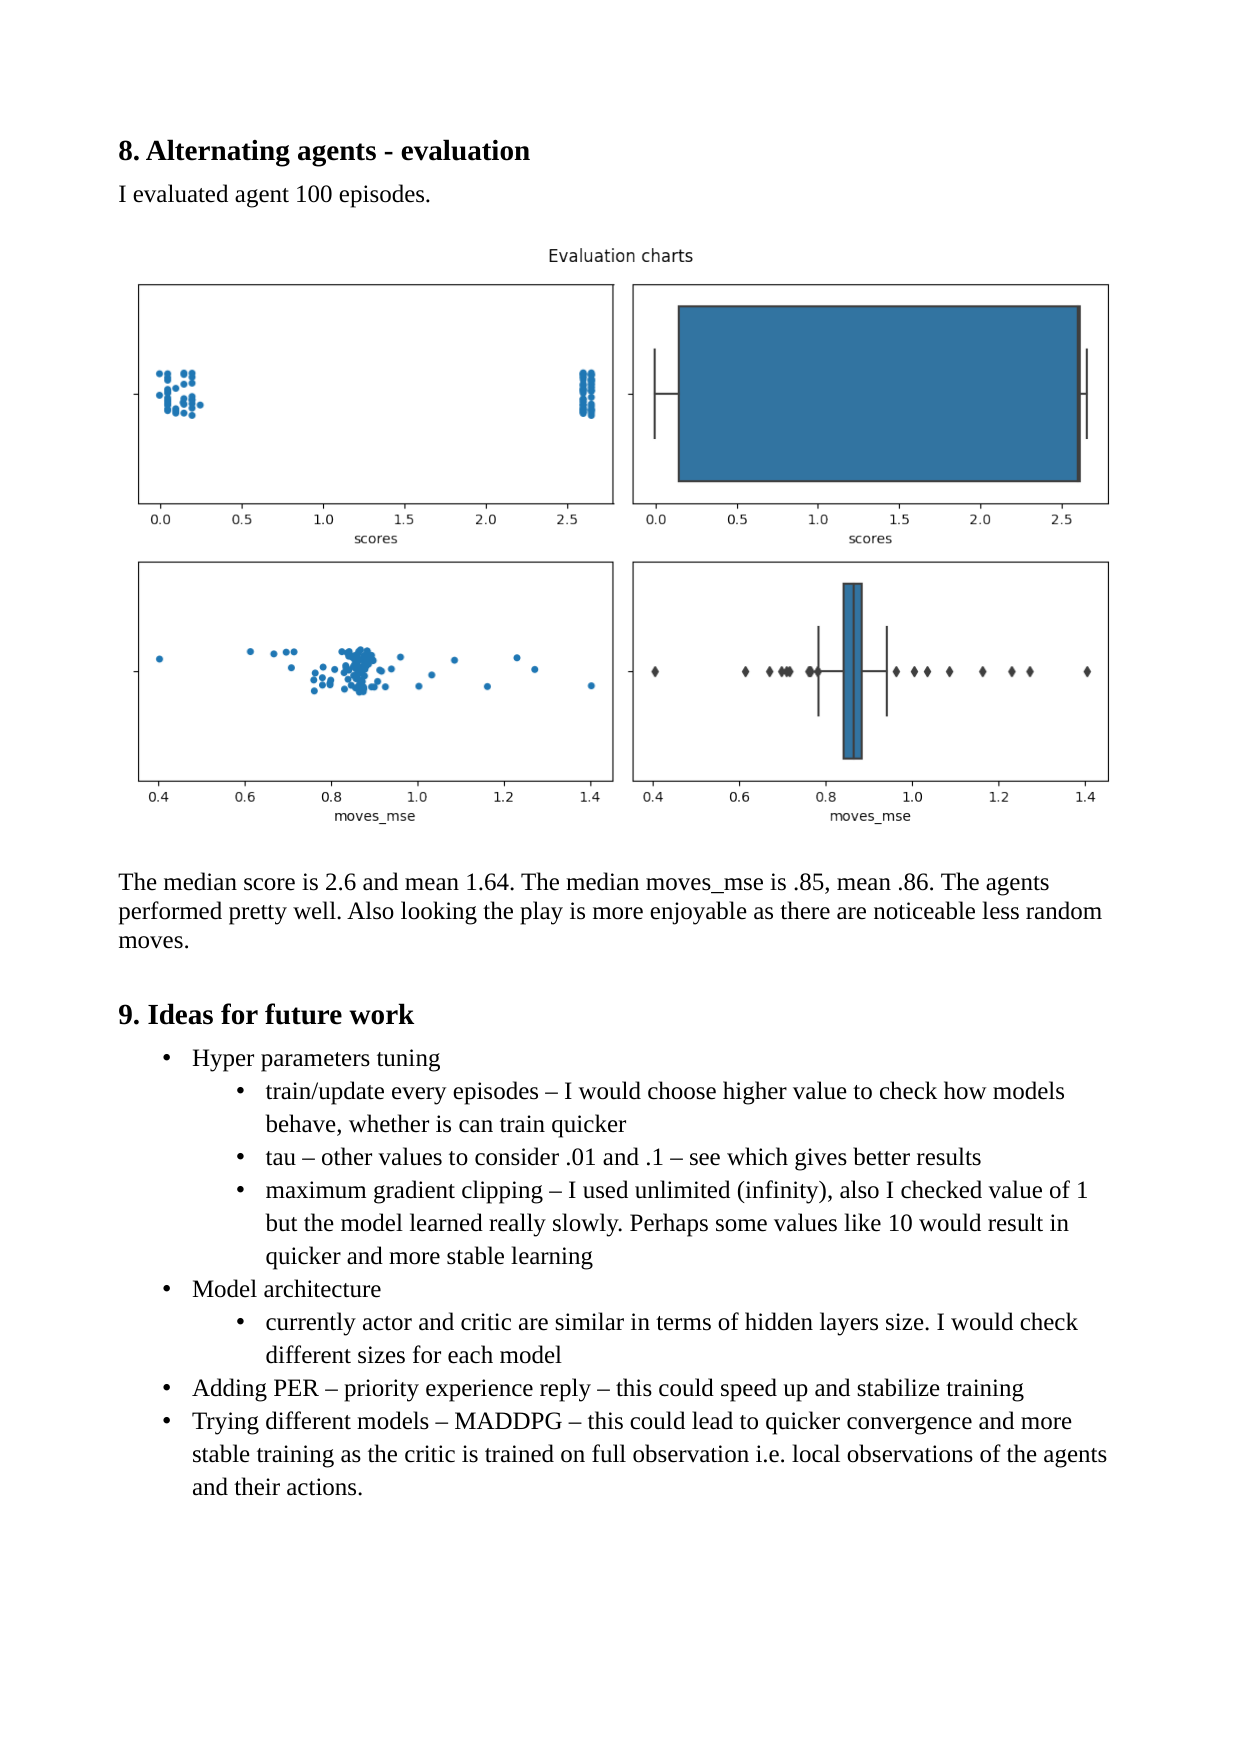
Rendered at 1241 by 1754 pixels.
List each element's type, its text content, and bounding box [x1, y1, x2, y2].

subtitle 8. Alternating agents - evaluation [118, 133, 1122, 166]
list Model architecture [162, 1274, 1122, 1303]
list currently actor and critic are similar in terms of hidden layers size. I would check different sizes for each model [236, 1307, 1122, 1369]
picture [118, 236, 1123, 839]
list tau – other values to consider .01 and .1 – see which gives better results [236, 1142, 1122, 1171]
list Trying different models – MADDPG – this could lead to quicker convergence and more stable training as the critic is trained on full observation i.e. local observations of the agents and their actions. [162, 1406, 1122, 1501]
text I evaluated agent 100 episodes. [118, 179, 1122, 207]
text The median score is 2.6 and mean 1.64. The median moves_mse is .85, mean .86. The agents performed pretty well. Also looking the play is more enjoyable as there are noticeable less random moves. [118, 867, 1122, 953]
list train/update every episodes – I would choose higher value to check how models behave, whether is can train quicker [236, 1076, 1122, 1138]
list Hyper parameters tuning [162, 1043, 1122, 1072]
subtitle 9. Ideas for future work [118, 997, 1122, 1030]
list maximum gradient clipping – I used unlimited (infinity), also I checked value of 1 but the model learned really slowly. Perhaps some values like 10 would result in quicker and more stable learning [236, 1175, 1122, 1270]
list Adding PER – priority experience reply – this could speed up and stabilize training [162, 1373, 1122, 1402]
